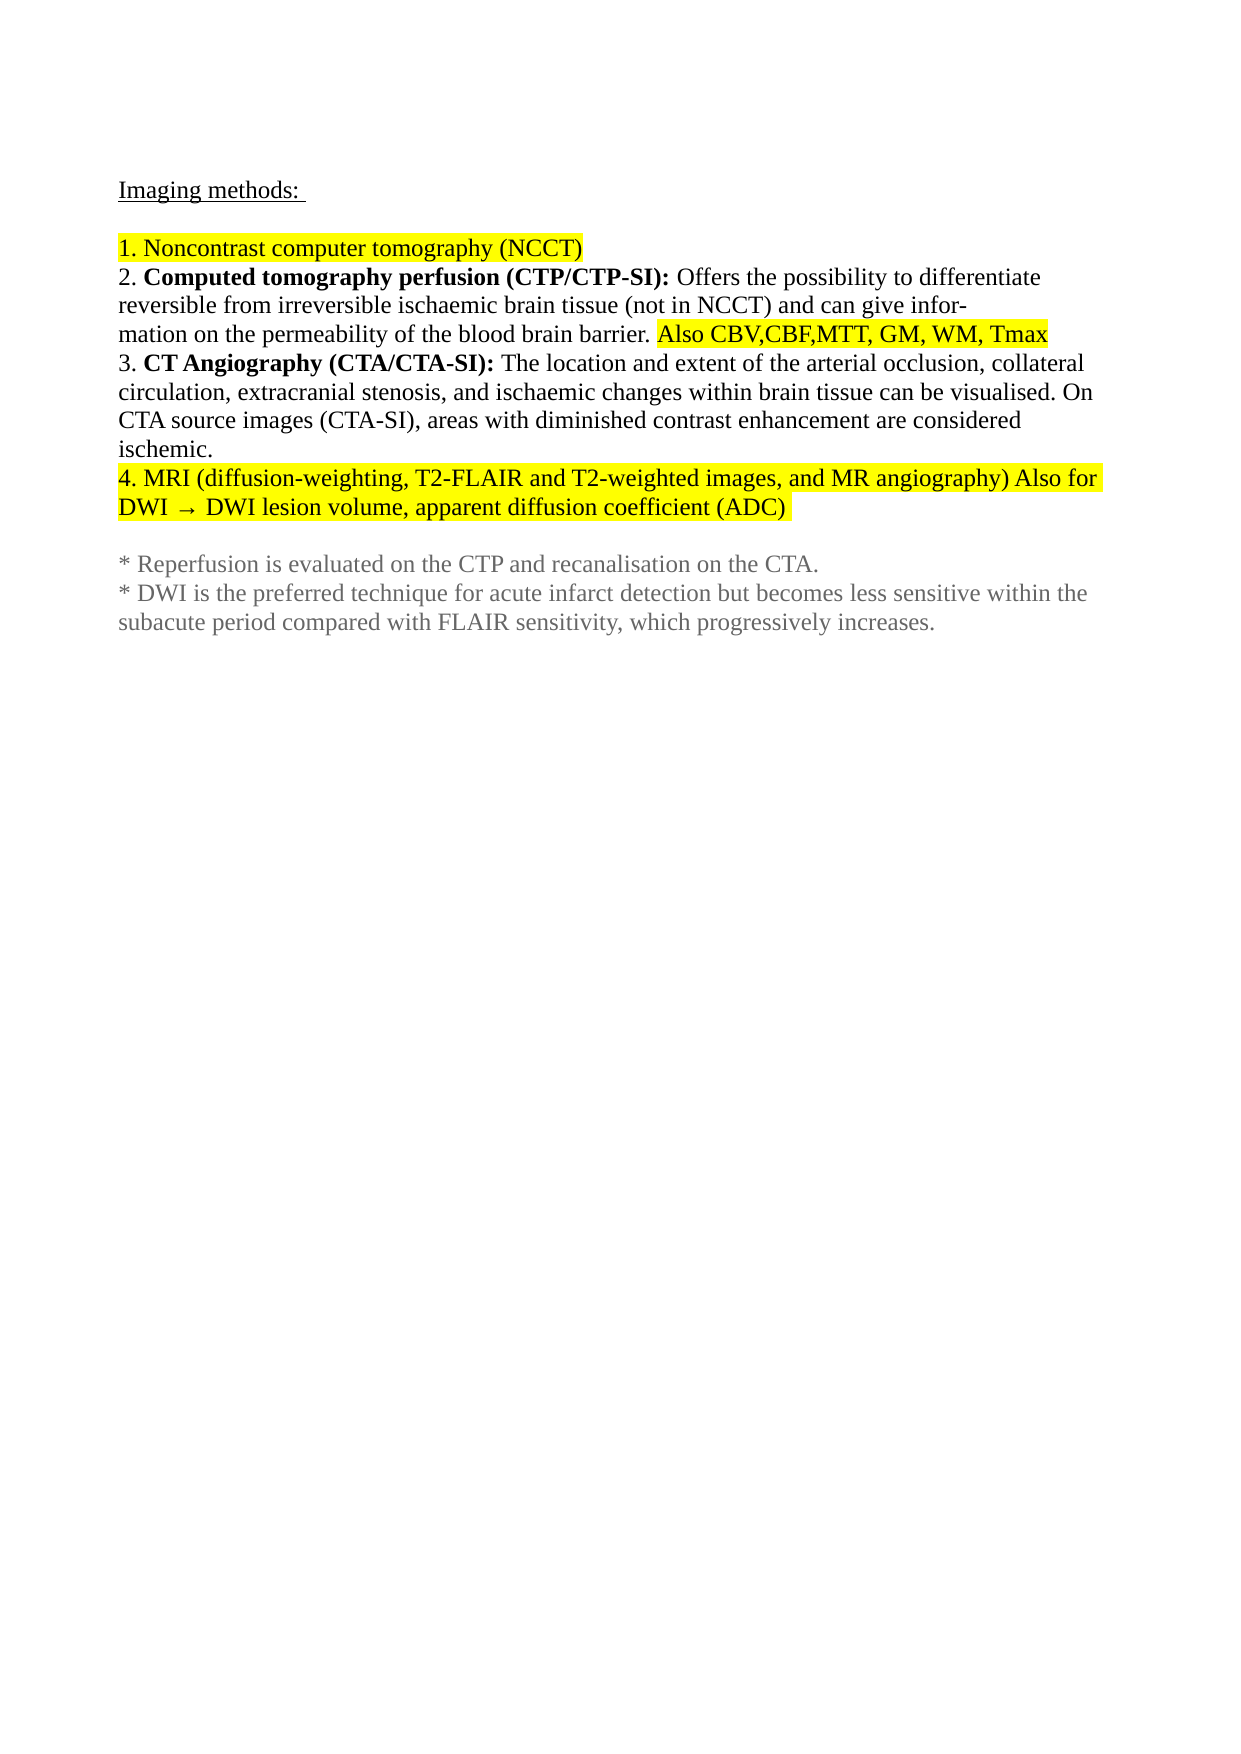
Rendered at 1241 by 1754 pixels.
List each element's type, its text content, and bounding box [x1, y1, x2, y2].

text 1. Noncontrast computer tomography (NCCT) [118, 233, 1122, 262]
text 2. Computed tomography perfusion (CTP/CTP-SI): Offers the possibility to differentiate reversible from irreversible ischaemic brain tissue (not in NCCT) and can give infor- [118, 262, 1122, 319]
text 3. CT Angiography (CTA/CTA-SI): The location and extent of the arterial occlusion, collateral circulation, extracranial stenosis, and ischaemic changes within brain tissue can be visualised. On CTA source images (CTA-SI), areas with diminished contrast enhancement are considered ischemic. [118, 348, 1122, 463]
text * DWI is the preferred technique for acute infarct detection but becomes less sensitive within the subacute period compared with FLAIR sensitivity, which progressively increases. [118, 578, 1122, 636]
text Imaging methods: [118, 176, 1122, 204]
text mation on the permeability of the blood brain barrier. Also CBV,CBF,MTT, GM, WM, Tmax [118, 319, 1122, 348]
text * Reperfusion is evaluated on the CTP and recanalisation on the CTA. [118, 549, 1122, 578]
text 4. MRI (diffusion-weighting, T2-FLAIR and T2-weighted images, and MR angiography) Also for DWI → DWI lesion volume, apparent diffusion coefficient (ADC) [118, 463, 1122, 521]
